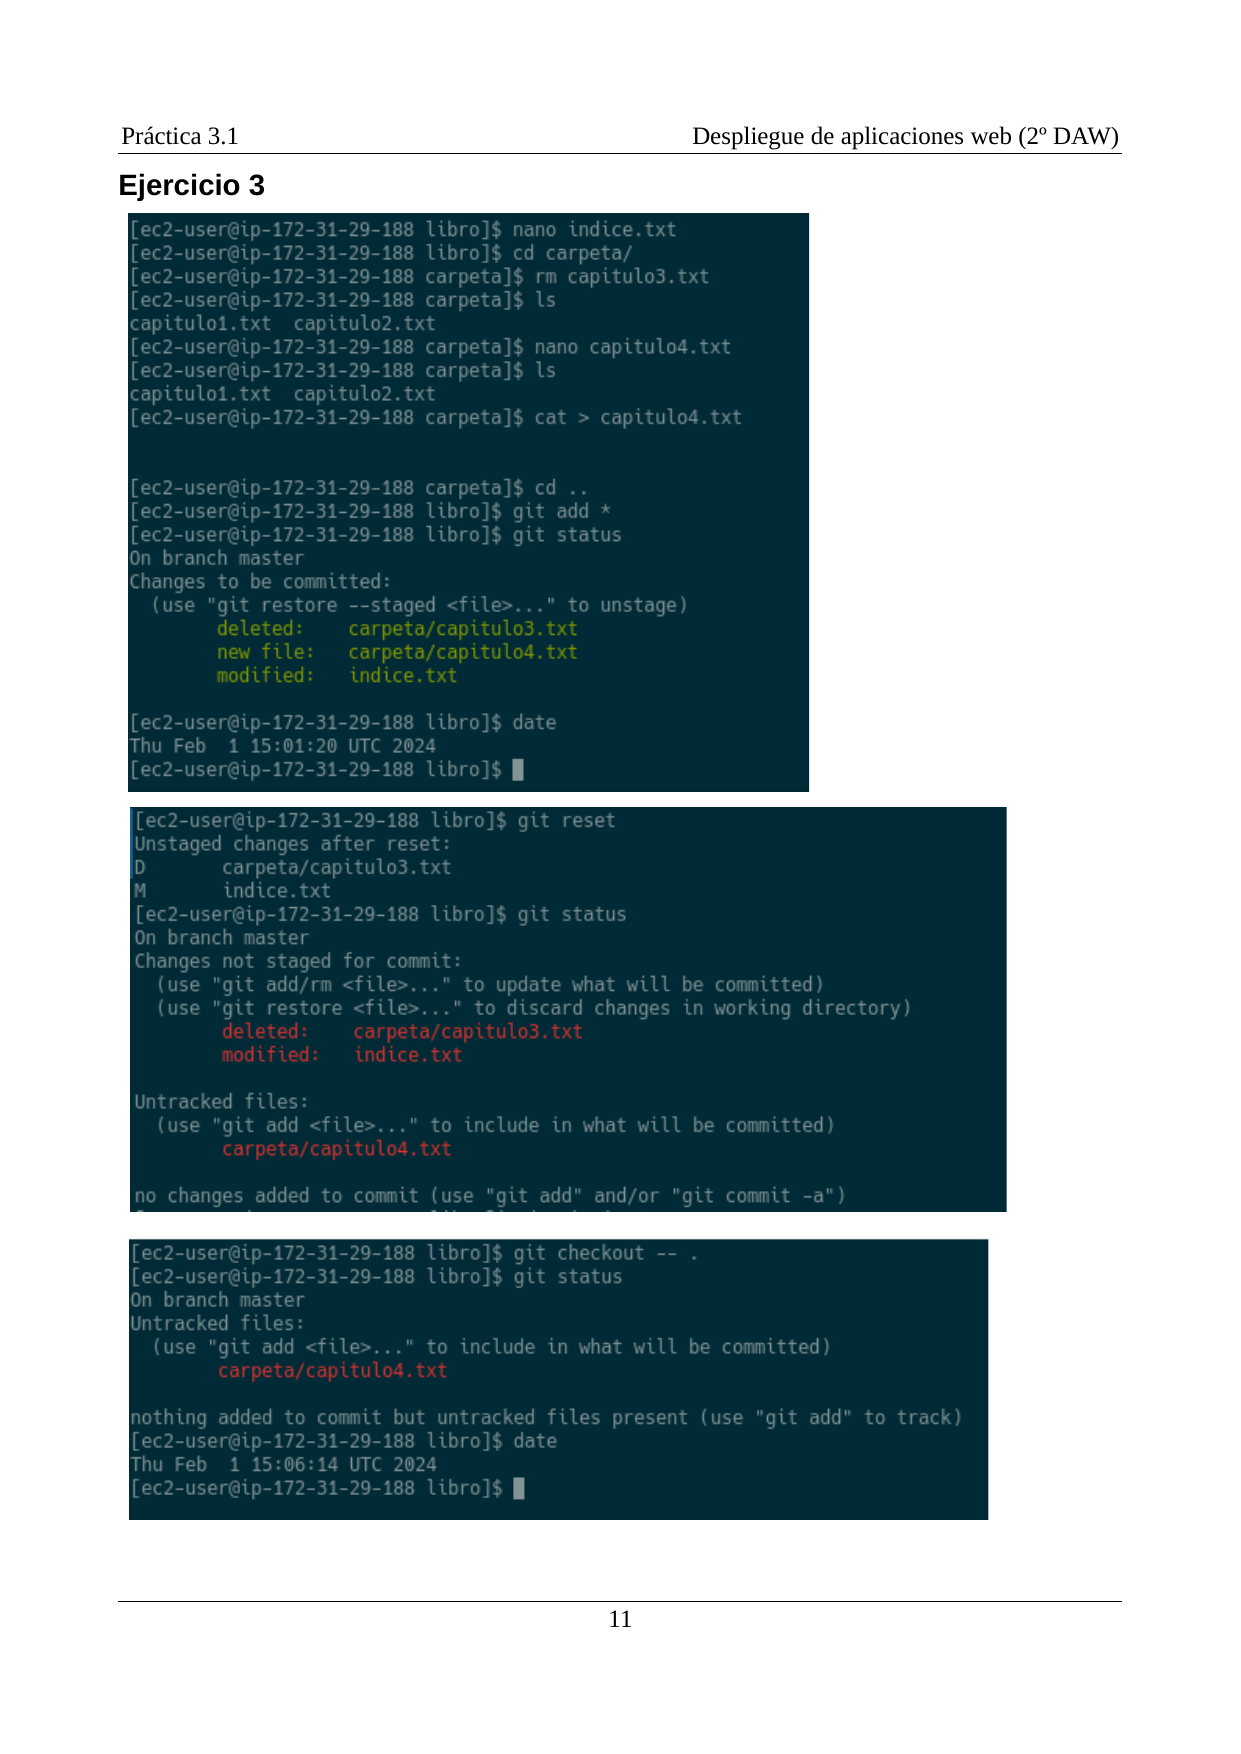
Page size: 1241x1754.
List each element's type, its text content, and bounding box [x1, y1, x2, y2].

picture [662, 1004, 669, 1014]
picture [508, 1023, 516, 1038]
picture [580, 221, 599, 236]
picture [417, 1457, 425, 1471]
picture [197, 249, 204, 259]
picture [403, 671, 414, 682]
picture [780, 1413, 786, 1424]
picture [541, 907, 548, 921]
picture [219, 550, 227, 564]
picture [132, 761, 138, 779]
picture [526, 531, 534, 541]
picture [461, 1343, 468, 1353]
picture [220, 1434, 239, 1450]
picture [647, 223, 653, 236]
picture [427, 221, 434, 236]
picture [504, 479, 511, 497]
picture [471, 1437, 480, 1447]
picture [340, 316, 346, 330]
picture [414, 621, 434, 638]
picture [274, 667, 282, 682]
picture [329, 222, 337, 236]
picture [497, 906, 506, 924]
picture [164, 601, 182, 611]
picture [546, 645, 577, 658]
picture [186, 249, 194, 259]
picture [668, 409, 675, 424]
picture [339, 387, 346, 400]
picture [132, 338, 138, 356]
picture [354, 999, 373, 1014]
picture [207, 272, 216, 283]
picture [317, 340, 326, 353]
picture [514, 249, 522, 259]
picture [285, 1246, 304, 1259]
picture [330, 578, 337, 588]
picture [389, 813, 396, 827]
picture [702, 1409, 706, 1425]
picture [233, 1145, 243, 1155]
picture [498, 1117, 505, 1132]
picture [601, 246, 609, 259]
picture [503, 643, 511, 658]
picture [835, 1004, 845, 1014]
picture [625, 1246, 643, 1259]
picture [285, 481, 292, 494]
picture [647, 1413, 654, 1424]
picture [360, 410, 379, 424]
picture [530, 1004, 537, 1014]
picture [371, 319, 381, 330]
picture [607, 910, 615, 921]
picture [141, 531, 160, 541]
picture [300, 813, 308, 822]
picture [432, 1187, 437, 1204]
picture [760, 999, 767, 1014]
picture [371, 390, 381, 400]
picture [470, 531, 479, 541]
picture [135, 1095, 156, 1108]
picture [956, 1409, 960, 1425]
picture [394, 1246, 414, 1259]
picture [818, 976, 822, 992]
picture [427, 668, 446, 682]
picture [482, 410, 489, 424]
picture [733, 1343, 765, 1353]
picture [289, 907, 298, 920]
picture [536, 504, 543, 518]
picture [537, 291, 543, 306]
picture [227, 1269, 239, 1286]
picture [393, 528, 414, 541]
picture [317, 222, 326, 236]
picture [252, 296, 260, 311]
picture [132, 714, 138, 732]
picture [383, 316, 391, 330]
picture [537, 715, 543, 729]
picture [219, 340, 238, 356]
picture [130, 551, 151, 565]
picture [242, 1249, 249, 1259]
picture [421, 860, 428, 874]
picture [307, 1366, 315, 1377]
picture [612, 246, 631, 262]
picture [514, 479, 523, 497]
picture [274, 504, 281, 518]
picture [441, 1272, 447, 1283]
picture [449, 761, 457, 776]
picture [222, 1046, 254, 1061]
picture [546, 718, 556, 729]
picture [360, 246, 379, 259]
picture [275, 1363, 282, 1377]
subtitle Ejercicio 3 [118, 167, 1122, 201]
picture [444, 816, 451, 827]
picture [428, 1432, 435, 1447]
picture [164, 504, 171, 518]
picture [737, 1121, 769, 1132]
picture [504, 1339, 535, 1353]
picture [840, 1187, 844, 1203]
picture [712, 1413, 730, 1424]
picture [279, 931, 286, 944]
picture [224, 929, 232, 944]
picture [132, 503, 138, 521]
picture [289, 863, 298, 874]
picture [559, 1272, 566, 1283]
picture [329, 762, 336, 776]
picture [483, 503, 489, 521]
picture [715, 1004, 746, 1014]
picture [383, 504, 390, 518]
picture [137, 812, 143, 830]
picture [132, 221, 138, 239]
picture [362, 1367, 371, 1377]
picture [579, 1338, 611, 1353]
picture [537, 362, 544, 377]
picture [624, 273, 632, 283]
picture [427, 1340, 435, 1353]
picture [905, 1000, 909, 1016]
picture [197, 226, 204, 236]
picture [398, 860, 408, 874]
picture [227, 715, 238, 732]
picture [321, 1145, 342, 1160]
picture [603, 1244, 611, 1259]
picture [350, 1343, 371, 1353]
picture [135, 884, 145, 897]
picture [437, 343, 446, 353]
picture [366, 1145, 375, 1155]
picture [197, 296, 204, 306]
picture [384, 667, 392, 682]
picture [213, 934, 220, 944]
picture [497, 1192, 506, 1207]
picture [130, 573, 204, 593]
picture [141, 484, 160, 494]
picture [202, 1093, 210, 1108]
picture [169, 907, 176, 921]
picture [503, 620, 512, 635]
picture [733, 1413, 743, 1424]
picture [240, 598, 248, 611]
picture [285, 1481, 304, 1494]
picture [366, 863, 375, 874]
picture [432, 1118, 439, 1132]
picture [433, 906, 439, 921]
picture [443, 860, 450, 874]
picture [241, 249, 248, 259]
picture [762, 981, 768, 991]
picture [244, 1272, 250, 1283]
picture [673, 1117, 680, 1132]
picture [219, 575, 226, 588]
picture [605, 226, 610, 236]
picture [317, 481, 326, 494]
picture [244, 934, 265, 944]
picture [197, 507, 204, 518]
picture [460, 765, 467, 776]
picture [339, 575, 346, 588]
picture [295, 504, 303, 518]
picture [492, 366, 501, 377]
picture [602, 601, 621, 611]
picture [284, 643, 292, 658]
picture [141, 272, 160, 283]
picture [142, 1484, 161, 1494]
picture [274, 481, 282, 494]
picture [449, 484, 457, 494]
picture [351, 667, 381, 682]
picture [656, 226, 665, 236]
picture [132, 244, 138, 263]
picture [365, 1027, 408, 1043]
picture [558, 503, 588, 518]
picture [492, 526, 501, 544]
picture [133, 1268, 139, 1286]
picture [295, 481, 303, 489]
picture [329, 363, 336, 377]
picture [213, 1192, 232, 1207]
picture [471, 1272, 480, 1283]
picture [257, 887, 265, 897]
picture [142, 1249, 161, 1259]
picture [563, 1121, 572, 1132]
picture [570, 1244, 599, 1259]
picture [538, 1269, 544, 1283]
picture [289, 953, 331, 972]
picture [410, 1024, 417, 1038]
picture [410, 840, 417, 850]
picture [235, 840, 242, 850]
picture [350, 481, 358, 494]
picture [465, 816, 472, 827]
picture [297, 1296, 305, 1306]
picture [131, 1316, 152, 1330]
picture [273, 1319, 293, 1330]
picture [329, 340, 336, 353]
picture [306, 390, 326, 405]
picture [475, 910, 484, 921]
picture [515, 1272, 524, 1288]
picture [197, 366, 204, 377]
picture [437, 366, 446, 377]
picture [481, 340, 489, 353]
picture [449, 366, 456, 377]
picture [219, 273, 223, 283]
picture [815, 1004, 822, 1014]
picture [450, 1244, 458, 1259]
picture [208, 1437, 217, 1447]
picture [245, 954, 253, 967]
picture [593, 1269, 599, 1283]
picture [470, 718, 479, 729]
picture [486, 1004, 495, 1014]
picture [257, 863, 276, 878]
picture [350, 269, 358, 283]
picture [613, 1249, 622, 1259]
picture [295, 246, 303, 259]
picture [477, 1027, 484, 1038]
picture [449, 296, 457, 306]
picture [146, 816, 165, 827]
picture [482, 481, 489, 494]
picture [705, 1189, 712, 1202]
picture [317, 1366, 338, 1381]
picture [333, 835, 340, 850]
picture [669, 1338, 676, 1353]
picture [197, 531, 204, 541]
picture [482, 363, 489, 377]
picture [388, 999, 395, 1014]
picture [294, 648, 304, 658]
picture [428, 1268, 435, 1283]
picture [449, 221, 457, 236]
picture [242, 1437, 249, 1447]
picture [222, 1023, 244, 1038]
picture [418, 1410, 424, 1424]
picture [354, 840, 375, 850]
picture [252, 366, 260, 381]
picture [497, 812, 506, 830]
picture [186, 390, 194, 400]
picture [722, 413, 730, 424]
picture [165, 1409, 174, 1424]
picture [449, 343, 457, 353]
picture [569, 528, 576, 541]
picture [393, 363, 414, 377]
picture [461, 1249, 469, 1259]
picture [275, 1481, 282, 1494]
picture [288, 1145, 298, 1155]
picture [317, 269, 326, 283]
picture [224, 863, 231, 874]
picture [230, 739, 238, 752]
picture [440, 718, 446, 729]
picture [191, 1413, 206, 1429]
picture [475, 1001, 483, 1014]
picture [135, 931, 156, 944]
picture [295, 363, 303, 377]
picture [252, 343, 260, 358]
picture [141, 718, 160, 729]
picture [197, 343, 204, 353]
picture [340, 1338, 347, 1353]
picture [384, 1246, 392, 1259]
picture [164, 269, 172, 283]
picture [354, 1121, 375, 1132]
picture [488, 906, 494, 924]
picture [461, 1437, 469, 1447]
picture [514, 226, 556, 236]
picture [613, 226, 620, 236]
picture [439, 1414, 447, 1424]
picture [169, 1121, 187, 1132]
picture [322, 907, 331, 921]
picture [398, 957, 430, 967]
picture [471, 1484, 480, 1494]
picture [153, 597, 158, 613]
picture [141, 413, 160, 424]
picture [350, 320, 359, 330]
picture [540, 1187, 571, 1202]
picture [334, 813, 341, 827]
picture [694, 1117, 714, 1132]
picture [154, 1338, 159, 1355]
picture [225, 887, 232, 897]
picture [416, 739, 423, 752]
picture [541, 813, 548, 827]
picture [207, 366, 216, 377]
picture [471, 1249, 480, 1259]
picture [243, 272, 249, 283]
picture [432, 953, 438, 967]
picture [164, 410, 171, 424]
picture [169, 1004, 187, 1014]
picture [487, 812, 494, 830]
picture [351, 1481, 380, 1494]
picture [242, 531, 249, 541]
picture [570, 1409, 578, 1424]
picture [504, 362, 511, 380]
picture [514, 362, 523, 380]
picture [771, 1004, 791, 1019]
picture [296, 739, 303, 752]
picture [351, 1246, 380, 1259]
picture [267, 976, 298, 991]
picture [132, 362, 138, 380]
picture [497, 1028, 506, 1038]
picture [449, 244, 457, 259]
picture [492, 413, 501, 424]
picture [207, 249, 216, 259]
picture [311, 863, 319, 874]
picture [492, 761, 501, 779]
picture [253, 1272, 261, 1287]
picture [449, 714, 457, 729]
picture [310, 1121, 320, 1130]
picture [782, 1189, 789, 1202]
picture [296, 1269, 304, 1283]
picture [460, 531, 468, 541]
picture [186, 765, 194, 776]
picture [141, 226, 160, 236]
picture [536, 413, 544, 424]
picture [461, 1484, 469, 1494]
picture [514, 507, 523, 522]
picture [274, 715, 282, 729]
picture [405, 316, 412, 330]
picture [603, 1273, 611, 1283]
picture [345, 1145, 353, 1155]
picture [460, 296, 479, 311]
picture [207, 507, 216, 518]
picture [508, 1117, 539, 1132]
picture [572, 226, 577, 236]
picture [634, 1413, 644, 1424]
picture [330, 1246, 337, 1259]
picture [165, 390, 172, 400]
picture [252, 249, 260, 264]
picture [579, 413, 589, 422]
picture [351, 1363, 358, 1377]
picture [377, 999, 384, 1014]
picture [169, 981, 187, 991]
picture [219, 363, 238, 380]
picture [536, 528, 543, 541]
picture [350, 340, 358, 353]
picture [141, 366, 160, 377]
picture [400, 1192, 407, 1202]
picture [133, 1479, 139, 1497]
picture [220, 1481, 239, 1497]
picture [372, 601, 379, 611]
picture [365, 813, 384, 827]
picture [164, 293, 171, 306]
picture [460, 366, 479, 381]
picture [383, 481, 413, 494]
picture [350, 575, 357, 588]
picture [583, 1117, 615, 1132]
picture [130, 737, 162, 752]
picture [351, 1434, 380, 1447]
picture [344, 952, 351, 967]
picture [246, 835, 265, 850]
picture [272, 620, 293, 635]
picture [284, 578, 292, 588]
picture [288, 934, 298, 944]
picture [186, 1296, 206, 1306]
picture [793, 1118, 800, 1132]
picture [492, 503, 501, 521]
picture [268, 1093, 275, 1108]
picture [305, 601, 326, 611]
picture [475, 816, 484, 827]
picture [284, 762, 292, 776]
picture [239, 554, 260, 565]
picture [355, 860, 362, 874]
picture [274, 293, 282, 306]
picture [384, 1269, 392, 1283]
picture [645, 601, 654, 611]
picture [219, 504, 238, 521]
picture [277, 887, 287, 897]
picture [532, 812, 538, 827]
picture [141, 765, 160, 776]
picture [217, 620, 239, 635]
picture [393, 269, 414, 283]
picture [141, 343, 160, 353]
picture [236, 981, 243, 991]
picture [245, 1001, 253, 1014]
picture [384, 762, 391, 776]
picture [767, 1413, 776, 1429]
picture [662, 976, 669, 991]
picture [360, 293, 370, 306]
picture [284, 1363, 304, 1380]
picture [207, 531, 216, 541]
picture [164, 715, 172, 729]
picture [242, 1366, 250, 1377]
picture [383, 293, 413, 306]
picture [207, 390, 216, 400]
picture [169, 1192, 176, 1202]
picture [267, 1117, 298, 1132]
picture [317, 504, 326, 518]
picture [219, 387, 227, 400]
picture [388, 957, 395, 967]
picture [483, 1244, 490, 1262]
picture [360, 573, 380, 588]
picture [562, 1028, 572, 1038]
picture [420, 1024, 439, 1041]
picture [252, 531, 260, 546]
picture [284, 410, 293, 424]
picture [158, 1095, 165, 1108]
picture [383, 387, 391, 400]
picture [799, 1338, 819, 1353]
picture [285, 222, 292, 236]
picture [295, 715, 303, 729]
picture [438, 648, 457, 658]
picture [368, 981, 374, 991]
picture [350, 620, 413, 640]
picture [207, 718, 216, 729]
picture [393, 715, 414, 729]
picture [241, 343, 249, 353]
picture [493, 1268, 502, 1286]
picture [563, 816, 570, 827]
picture [131, 390, 138, 400]
picture [169, 929, 210, 944]
picture [388, 907, 395, 921]
picture [197, 385, 204, 400]
picture [733, 410, 740, 424]
picture [437, 484, 446, 494]
picture [295, 269, 303, 283]
picture [356, 976, 362, 991]
picture [290, 1004, 297, 1014]
picture [454, 812, 462, 827]
picture [680, 1410, 687, 1424]
picture [186, 273, 194, 283]
picture [377, 976, 385, 991]
picture [438, 1343, 447, 1353]
picture [825, 1338, 829, 1355]
picture [601, 343, 622, 358]
picture [463, 1192, 473, 1202]
picture [318, 1481, 327, 1494]
picture [388, 840, 396, 850]
picture [383, 269, 391, 283]
picture [384, 410, 391, 424]
picture [350, 715, 358, 729]
picture [420, 840, 429, 850]
picture [198, 1484, 205, 1494]
picture [241, 1340, 249, 1353]
picture [257, 1046, 265, 1061]
picture [277, 1023, 298, 1038]
picture [365, 907, 384, 921]
picture [701, 269, 708, 283]
picture [197, 765, 204, 776]
picture [264, 1315, 271, 1330]
picture [246, 978, 253, 991]
picture [169, 813, 177, 827]
picture [274, 528, 282, 541]
picture [591, 343, 598, 353]
picture [311, 884, 329, 897]
picture [635, 268, 642, 283]
picture [428, 1479, 435, 1494]
picture [186, 296, 194, 306]
picture [629, 1004, 637, 1014]
picture [322, 813, 331, 827]
picture [657, 413, 665, 424]
picture [219, 316, 227, 330]
picture [275, 1269, 283, 1283]
picture [141, 296, 160, 306]
picture [224, 957, 243, 967]
picture [427, 272, 434, 283]
picture [387, 1142, 408, 1155]
picture [399, 1051, 406, 1061]
picture [470, 226, 479, 236]
picture [330, 1434, 337, 1447]
picture [514, 409, 523, 427]
picture [164, 481, 172, 494]
picture [197, 484, 204, 494]
picture [460, 507, 468, 517]
picture [547, 296, 554, 306]
picture [519, 910, 528, 925]
picture [165, 1320, 169, 1330]
picture [658, 1338, 665, 1353]
picture [460, 625, 468, 640]
picture [465, 1027, 473, 1042]
picture [295, 390, 303, 400]
picture [289, 813, 297, 827]
picture [219, 293, 238, 309]
picture [274, 340, 282, 353]
picture [263, 1338, 294, 1353]
picture [334, 907, 341, 921]
picture [481, 621, 489, 635]
picture [317, 762, 326, 776]
picture [942, 1409, 951, 1424]
picture [541, 1004, 548, 1014]
picture [507, 1000, 517, 1014]
picture [198, 1437, 205, 1447]
picture [614, 1413, 622, 1428]
picture [257, 1098, 265, 1108]
picture [185, 601, 195, 611]
picture [602, 504, 610, 513]
picture [427, 244, 434, 259]
picture [439, 765, 446, 776]
picture [504, 268, 511, 286]
picture [278, 954, 286, 967]
picture [387, 863, 397, 874]
picture [252, 507, 260, 522]
picture [132, 409, 138, 427]
picture [393, 222, 414, 236]
picture [360, 269, 379, 283]
picture [749, 999, 757, 1014]
picture [497, 976, 539, 995]
picture [452, 1027, 462, 1038]
picture [471, 1343, 490, 1353]
picture [142, 1272, 161, 1283]
picture [572, 976, 604, 991]
picture [179, 835, 221, 855]
picture [220, 1291, 228, 1306]
picture [460, 343, 479, 358]
picture [439, 1249, 446, 1259]
picture [460, 249, 468, 259]
picture [651, 1192, 659, 1202]
picture [726, 981, 758, 991]
picture [300, 1001, 308, 1014]
picture [186, 531, 194, 541]
picture [295, 222, 303, 236]
picture [247, 816, 254, 827]
picture [219, 410, 238, 427]
picture [432, 812, 439, 827]
picture [132, 1413, 152, 1424]
picture [449, 526, 457, 541]
picture [284, 363, 292, 377]
picture [207, 765, 216, 776]
picture [230, 601, 236, 611]
picture [527, 1249, 534, 1259]
picture [274, 246, 281, 259]
picture [131, 1456, 163, 1471]
picture [164, 363, 171, 377]
picture [638, 1121, 648, 1132]
picture [208, 1272, 217, 1283]
picture [219, 246, 238, 262]
picture [274, 410, 281, 424]
picture [219, 648, 251, 658]
picture [549, 1409, 555, 1424]
picture [431, 1048, 439, 1061]
picture [231, 1457, 239, 1471]
picture [420, 1142, 450, 1155]
picture [284, 293, 293, 306]
picture [492, 296, 501, 306]
picture [531, 910, 538, 921]
picture [345, 859, 352, 874]
picture [491, 601, 512, 611]
picture [219, 765, 226, 776]
picture [133, 1244, 139, 1262]
picture [383, 340, 413, 353]
picture [442, 1048, 461, 1061]
picture [449, 413, 457, 424]
picture [344, 837, 351, 850]
picture [395, 1409, 414, 1424]
picture [263, 601, 271, 611]
picture [689, 273, 698, 283]
picture [427, 484, 434, 494]
picture [513, 714, 534, 729]
picture [350, 644, 413, 663]
picture [317, 246, 326, 259]
picture [558, 410, 565, 424]
picture [295, 762, 303, 776]
picture [164, 222, 172, 236]
picture [219, 601, 227, 616]
picture [279, 1051, 287, 1061]
picture [431, 837, 439, 850]
picture [295, 528, 303, 536]
picture [328, 1413, 360, 1424]
picture [169, 1098, 198, 1108]
picture [158, 976, 163, 992]
picture [207, 226, 216, 236]
picture [470, 765, 479, 776]
picture [361, 385, 368, 400]
picture [268, 934, 275, 944]
picture [190, 1121, 200, 1132]
picture [329, 528, 337, 541]
picture [242, 366, 249, 377]
picture [186, 343, 194, 353]
picture [772, 1192, 779, 1202]
picture [165, 1343, 183, 1353]
picture [318, 1246, 327, 1259]
picture [520, 1004, 527, 1014]
picture [487, 1024, 494, 1038]
picture [329, 504, 336, 518]
picture [460, 484, 479, 499]
picture [186, 320, 194, 330]
picture [683, 1192, 692, 1207]
picture [657, 601, 676, 616]
picture [559, 1343, 568, 1353]
picture [558, 531, 565, 541]
picture [580, 1272, 590, 1283]
picture [427, 714, 434, 729]
picture [208, 1249, 217, 1259]
picture [398, 813, 418, 827]
picture [208, 554, 215, 565]
picture [657, 338, 664, 353]
picture [544, 272, 556, 283]
picture [437, 413, 446, 424]
picture [220, 1273, 224, 1283]
picture [646, 343, 654, 353]
picture [624, 343, 632, 353]
picture [546, 413, 556, 424]
picture [263, 1457, 272, 1471]
picture [235, 1192, 242, 1202]
picture [158, 1000, 163, 1016]
picture [295, 598, 303, 611]
picture [186, 366, 194, 377]
picture [372, 1457, 381, 1471]
picture [393, 762, 414, 776]
picture [602, 531, 620, 541]
picture [217, 667, 249, 682]
picture [450, 1268, 458, 1283]
picture [475, 981, 484, 991]
picture [573, 816, 592, 827]
picture [442, 954, 450, 967]
picture [737, 1192, 769, 1202]
picture [252, 765, 260, 780]
picture [224, 981, 232, 996]
picture [513, 759, 523, 780]
picture [187, 1437, 195, 1447]
picture [623, 226, 633, 236]
picture [296, 554, 304, 564]
picture [141, 249, 160, 259]
picture [306, 1338, 325, 1353]
picture [788, 1340, 796, 1353]
picture [246, 1093, 253, 1108]
picture [155, 1316, 161, 1330]
picture [350, 246, 357, 259]
picture [524, 245, 534, 259]
picture [394, 1269, 414, 1283]
picture [634, 1343, 654, 1353]
picture [322, 840, 331, 850]
picture [135, 837, 165, 850]
picture [175, 316, 182, 330]
picture [552, 1000, 582, 1014]
picture [318, 1413, 325, 1424]
picture [202, 957, 209, 967]
picture [553, 1117, 560, 1132]
picture [274, 222, 282, 236]
picture [415, 319, 424, 330]
picture [343, 981, 353, 989]
picture [284, 340, 303, 353]
picture [553, 1024, 559, 1038]
picture [246, 1145, 254, 1155]
picture [515, 1249, 524, 1264]
picture [470, 249, 479, 259]
picture [482, 761, 489, 779]
picture [442, 1121, 451, 1132]
picture [252, 413, 260, 428]
picture [492, 484, 501, 494]
picture [449, 503, 457, 518]
picture [443, 906, 450, 921]
picture [252, 484, 260, 499]
picture [285, 269, 292, 283]
picture [690, 1338, 710, 1353]
picture [275, 1434, 282, 1447]
picture [209, 1296, 216, 1306]
picture [504, 409, 511, 427]
picture [494, 1338, 500, 1353]
picture [186, 719, 194, 729]
picture [207, 484, 216, 494]
picture [250, 621, 270, 635]
picture [246, 1118, 253, 1132]
picture [355, 1027, 362, 1038]
picture [212, 816, 231, 827]
picture [364, 1413, 370, 1424]
picture [646, 410, 653, 424]
picture [186, 484, 194, 494]
picture [319, 1457, 327, 1471]
picture [443, 1192, 451, 1202]
picture [241, 620, 249, 635]
picture [243, 718, 249, 729]
picture [253, 1457, 261, 1471]
picture [175, 737, 206, 752]
picture [263, 316, 270, 330]
picture [716, 981, 723, 991]
picture [810, 1409, 841, 1424]
picture [229, 578, 238, 588]
picture [349, 739, 370, 752]
picture [366, 1046, 396, 1061]
picture [219, 1409, 272, 1424]
picture [909, 1414, 913, 1424]
picture [252, 226, 260, 240]
picture [651, 1117, 658, 1132]
picture [300, 860, 308, 876]
picture [186, 413, 194, 424]
picture [197, 273, 204, 283]
picture [243, 226, 249, 236]
picture [547, 366, 554, 377]
picture [360, 363, 379, 377]
picture [848, 1004, 855, 1014]
picture [229, 1366, 239, 1377]
picture [255, 1319, 261, 1330]
picture [607, 813, 614, 827]
picture [536, 1434, 544, 1447]
picture [504, 1409, 513, 1424]
picture [330, 1343, 337, 1353]
picture [551, 981, 561, 991]
picture [460, 413, 479, 428]
picture [175, 387, 182, 400]
picture [634, 598, 642, 611]
picture [404, 739, 414, 752]
picture [548, 1343, 556, 1353]
picture [483, 1432, 490, 1450]
picture [428, 1244, 435, 1259]
picture [384, 1434, 392, 1447]
picture [398, 1004, 419, 1014]
picture [612, 413, 633, 428]
picture [414, 645, 435, 661]
picture [285, 528, 292, 541]
picture [311, 1145, 319, 1155]
picture [514, 291, 523, 309]
picture [536, 273, 540, 283]
picture [351, 1269, 359, 1283]
picture [360, 504, 379, 518]
picture [329, 390, 336, 400]
picture [185, 554, 205, 565]
picture [662, 1117, 669, 1132]
picture [166, 315, 172, 330]
picture [432, 863, 440, 874]
picture [875, 1413, 885, 1424]
picture [240, 387, 248, 400]
picture [460, 718, 466, 729]
picture [447, 601, 457, 610]
picture [371, 739, 380, 752]
picture [279, 813, 287, 827]
picture [283, 554, 293, 565]
picture [197, 315, 204, 330]
picture [350, 1457, 370, 1471]
picture [354, 957, 374, 967]
picture [227, 762, 238, 779]
picture [767, 1343, 775, 1353]
picture [284, 246, 293, 259]
picture [329, 410, 336, 424]
picture [329, 269, 337, 283]
picture [410, 1189, 417, 1202]
picture [771, 977, 778, 991]
picture [198, 1249, 205, 1259]
picture [360, 715, 379, 729]
picture [634, 340, 642, 353]
picture [869, 1004, 878, 1014]
picture [624, 601, 631, 611]
picture [232, 813, 244, 830]
picture [404, 387, 412, 400]
picture [378, 859, 384, 874]
picture [416, 387, 434, 400]
picture [241, 296, 249, 306]
picture [290, 1098, 297, 1108]
picture [471, 601, 477, 611]
picture [669, 222, 675, 236]
picture [146, 910, 165, 921]
picture [492, 272, 501, 283]
picture [656, 1413, 677, 1424]
picture [571, 1269, 577, 1283]
picture [133, 1432, 139, 1450]
picture [295, 1413, 305, 1424]
picture [460, 226, 468, 236]
picture [482, 596, 488, 611]
picture [191, 816, 209, 827]
picture [514, 1409, 535, 1424]
picture [283, 739, 293, 752]
picture [252, 718, 260, 733]
picture [268, 1004, 276, 1014]
picture [253, 1484, 261, 1499]
picture [155, 1410, 161, 1424]
picture [164, 246, 171, 259]
picture [365, 1192, 397, 1202]
picture [492, 343, 501, 353]
picture [323, 1117, 329, 1132]
picture [241, 503, 248, 518]
picture [330, 1269, 337, 1283]
picture [627, 981, 638, 991]
picture [558, 249, 600, 264]
picture [360, 222, 379, 236]
picture [279, 860, 286, 874]
picture [711, 340, 730, 353]
picture [350, 528, 358, 541]
picture [427, 343, 434, 353]
picture [219, 719, 223, 729]
picture [253, 1249, 261, 1264]
picture [275, 1246, 282, 1259]
picture [360, 340, 370, 353]
picture [207, 413, 216, 424]
picture [241, 316, 248, 330]
picture [461, 1273, 465, 1283]
picture [330, 315, 336, 330]
picture [164, 340, 171, 353]
picture [240, 1296, 261, 1306]
picture [187, 1249, 195, 1259]
picture [373, 1362, 381, 1377]
picture [384, 1481, 392, 1494]
picture [268, 840, 308, 855]
picture [190, 1004, 200, 1014]
picture [246, 1023, 254, 1038]
picture [208, 1484, 217, 1494]
picture [443, 1027, 450, 1038]
picture [342, 1362, 349, 1377]
picture [417, 1363, 436, 1377]
picture [460, 272, 479, 287]
picture [493, 1479, 502, 1497]
picture [394, 739, 401, 752]
picture [350, 363, 358, 377]
picture [327, 601, 337, 611]
picture [252, 272, 260, 287]
picture [197, 718, 204, 729]
picture [317, 410, 326, 424]
picture [234, 863, 243, 874]
picture [782, 978, 789, 991]
picture [395, 1457, 403, 1471]
picture [514, 338, 523, 356]
picture [782, 1118, 789, 1132]
picture [465, 978, 472, 991]
picture [678, 410, 697, 424]
picture [345, 1117, 351, 1132]
picture [383, 1363, 403, 1377]
picture [220, 1246, 239, 1262]
picture [513, 645, 534, 658]
picture [613, 1340, 621, 1353]
picture [383, 715, 391, 729]
picture [482, 221, 489, 239]
picture [425, 739, 435, 752]
picture [251, 319, 260, 330]
picture [384, 363, 391, 377]
picture [482, 526, 489, 544]
picture [141, 390, 162, 405]
picture [641, 981, 648, 991]
picture [355, 813, 363, 827]
picture [437, 296, 446, 306]
picture [219, 528, 238, 544]
picture [814, 1192, 823, 1202]
picture [243, 1315, 249, 1330]
picture [536, 343, 578, 353]
picture [563, 910, 570, 921]
picture [272, 601, 282, 611]
picture [220, 1366, 227, 1377]
picture [257, 1142, 286, 1160]
picture [493, 1244, 502, 1262]
picture [700, 340, 708, 353]
picture [427, 526, 435, 541]
picture [482, 1413, 501, 1424]
picture [439, 1437, 446, 1447]
picture [509, 1192, 517, 1202]
picture [284, 1296, 294, 1306]
picture [727, 1192, 734, 1202]
picture [607, 1187, 626, 1202]
picture [263, 554, 270, 565]
picture [858, 1001, 866, 1014]
picture [547, 621, 577, 635]
picture [493, 1432, 502, 1450]
picture [165, 1246, 172, 1259]
picture [274, 762, 282, 776]
picture [536, 1246, 544, 1259]
picture [803, 1117, 823, 1132]
picture [235, 882, 254, 897]
picture [235, 999, 242, 1014]
picture [317, 715, 326, 729]
picture [438, 503, 445, 518]
picture [207, 343, 216, 353]
picture [268, 1046, 275, 1061]
picture [137, 906, 143, 924]
picture [273, 551, 281, 565]
picture [274, 1293, 282, 1306]
picture [614, 1272, 621, 1283]
picture [393, 410, 414, 424]
picture [439, 1484, 446, 1494]
picture [327, 739, 337, 752]
picture [350, 390, 359, 400]
picture [394, 597, 435, 616]
picture [187, 1484, 195, 1494]
picture [450, 1432, 458, 1447]
picture [471, 625, 479, 635]
picture [449, 668, 457, 682]
picture [917, 1413, 938, 1424]
picture [383, 528, 391, 541]
picture [132, 479, 138, 497]
picture [440, 226, 446, 236]
picture [450, 1479, 458, 1494]
picture [466, 1121, 472, 1132]
picture [450, 1413, 458, 1424]
picture [207, 296, 216, 306]
picture [350, 504, 357, 518]
picture [165, 1481, 172, 1494]
picture [132, 291, 138, 309]
picture [132, 526, 138, 544]
picture [426, 1457, 436, 1471]
picture [625, 1414, 629, 1424]
picture [483, 1479, 490, 1497]
picture [242, 765, 249, 776]
picture [212, 1093, 232, 1108]
picture [198, 1315, 206, 1330]
picture [257, 910, 265, 925]
picture [322, 1189, 329, 1202]
picture [428, 503, 434, 518]
picture [427, 366, 434, 377]
picture [191, 910, 209, 921]
picture [792, 976, 812, 991]
picture [241, 484, 249, 494]
picture [683, 976, 703, 991]
picture [694, 1004, 703, 1014]
picture [711, 410, 718, 424]
picture [165, 1269, 173, 1283]
picture [350, 410, 357, 424]
picture [355, 907, 362, 921]
picture [283, 667, 304, 682]
picture [514, 531, 523, 546]
picture [899, 1410, 905, 1424]
picture [596, 1004, 603, 1014]
picture [461, 1410, 468, 1424]
picture [636, 409, 643, 424]
picture [684, 1004, 691, 1014]
picture [224, 1145, 231, 1155]
picture [300, 884, 308, 897]
picture [285, 1434, 304, 1447]
picture [164, 550, 183, 565]
picture [454, 1192, 461, 1202]
picture [360, 481, 370, 494]
picture [169, 837, 176, 850]
picture [224, 1004, 232, 1019]
picture [268, 1024, 275, 1038]
picture [295, 410, 303, 424]
picture [405, 1457, 415, 1471]
picture [321, 863, 342, 878]
picture [579, 272, 600, 287]
picture [790, 1410, 796, 1424]
picture [310, 1004, 331, 1014]
picture [135, 953, 200, 972]
picture [186, 226, 194, 236]
picture [682, 597, 686, 613]
picture [866, 1410, 873, 1424]
picture [274, 363, 282, 377]
picture [471, 643, 479, 658]
picture [542, 977, 548, 991]
picture [219, 222, 238, 239]
picture [252, 739, 271, 752]
picture [131, 1293, 152, 1306]
picture [439, 1363, 446, 1377]
picture [355, 1046, 363, 1061]
picture [350, 222, 358, 236]
picture [604, 272, 610, 283]
picture [190, 981, 200, 991]
picture [158, 1117, 162, 1133]
picture [628, 1189, 636, 1205]
picture [513, 621, 534, 635]
picture [236, 1117, 243, 1132]
picture [803, 999, 812, 1014]
picture [398, 840, 408, 850]
picture [723, 1343, 730, 1353]
picture [437, 272, 446, 283]
picture [312, 981, 331, 991]
picture [656, 269, 665, 283]
picture [596, 907, 603, 921]
picture [591, 528, 598, 541]
picture [777, 1340, 785, 1353]
picture [559, 1249, 566, 1259]
picture [360, 528, 370, 541]
picture [394, 671, 402, 682]
picture [165, 1434, 172, 1447]
picture [295, 578, 326, 588]
picture [393, 504, 414, 518]
picture [141, 507, 160, 518]
picture [504, 291, 511, 309]
picture [142, 1437, 161, 1447]
picture [300, 907, 308, 921]
picture [305, 319, 326, 334]
picture [136, 1192, 156, 1202]
picture [546, 479, 556, 494]
picture [607, 978, 614, 991]
picture [460, 596, 467, 611]
picture [212, 906, 253, 924]
picture [569, 272, 576, 283]
picture [263, 643, 271, 658]
picture [618, 910, 625, 921]
picture [317, 363, 326, 377]
picture [409, 1051, 419, 1061]
picture [178, 1413, 184, 1424]
picture [472, 1414, 476, 1424]
picture [482, 714, 489, 732]
picture [772, 1117, 779, 1132]
picture [299, 1142, 308, 1158]
picture [329, 715, 337, 729]
picture [574, 1024, 581, 1038]
picture [285, 715, 292, 729]
picture [829, 1117, 833, 1133]
picture [164, 762, 172, 776]
picture [165, 1291, 184, 1306]
picture [255, 1027, 265, 1038]
picture [536, 484, 543, 494]
picture [175, 1319, 194, 1330]
picture [483, 1268, 490, 1286]
picture [242, 1484, 249, 1494]
picture [438, 625, 457, 635]
picture [449, 273, 453, 283]
picture [350, 762, 358, 776]
picture [475, 1121, 494, 1132]
picture [186, 507, 194, 518]
picture [198, 1272, 205, 1283]
picture [284, 1457, 305, 1471]
picture [187, 1273, 195, 1283]
picture [295, 319, 303, 330]
picture [514, 268, 523, 286]
picture [465, 910, 473, 920]
picture [595, 1192, 604, 1202]
picture [382, 598, 390, 611]
picture [438, 249, 445, 259]
picture [135, 860, 145, 874]
picture [329, 246, 336, 259]
picture [547, 249, 554, 259]
picture [679, 269, 686, 283]
picture [569, 598, 576, 611]
picture [288, 1046, 309, 1061]
picture [268, 957, 275, 967]
picture [224, 1121, 232, 1136]
picture [518, 1024, 539, 1038]
picture [483, 244, 489, 263]
picture [176, 1456, 207, 1471]
picture [295, 293, 303, 306]
picture [355, 1192, 362, 1202]
picture [231, 1343, 238, 1353]
picture [439, 531, 446, 541]
picture [220, 1343, 228, 1358]
picture [197, 413, 204, 424]
picture [374, 1410, 380, 1424]
picture [257, 816, 265, 831]
picture [284, 504, 293, 517]
picture [252, 573, 271, 588]
picture [207, 319, 216, 330]
picture [480, 645, 501, 658]
picture [618, 1118, 625, 1132]
picture [579, 531, 589, 541]
picture [141, 319, 162, 334]
picture [639, 1192, 648, 1202]
picture [332, 1004, 342, 1014]
picture [131, 319, 138, 330]
picture [561, 1413, 567, 1424]
picture [256, 1187, 309, 1202]
picture [253, 1437, 261, 1452]
picture [493, 244, 501, 262]
picture [492, 625, 501, 635]
picture [264, 1296, 271, 1306]
picture [481, 293, 489, 306]
picture [881, 1004, 900, 1019]
picture [727, 1121, 734, 1132]
picture [460, 648, 468, 663]
picture [329, 293, 336, 306]
picture [328, 1457, 338, 1471]
picture [383, 222, 391, 236]
picture [219, 481, 238, 497]
picture [263, 667, 270, 682]
picture [614, 269, 620, 283]
picture [286, 1410, 293, 1424]
picture [519, 1189, 526, 1202]
picture [427, 413, 434, 424]
picture [180, 1187, 210, 1202]
picture [602, 413, 609, 424]
picture [132, 268, 138, 286]
picture [277, 1004, 287, 1014]
picture [470, 507, 479, 518]
picture [492, 221, 501, 239]
picture [526, 507, 533, 518]
picture [360, 762, 379, 776]
picture [640, 1004, 659, 1019]
picture [317, 528, 326, 541]
picture [667, 340, 687, 353]
picture [318, 1434, 327, 1447]
picture [317, 293, 326, 306]
picture [252, 667, 260, 682]
picture [645, 272, 654, 283]
picture [547, 1437, 557, 1447]
picture [285, 601, 292, 611]
picture [350, 293, 357, 306]
picture [387, 981, 408, 991]
picture [377, 1140, 385, 1155]
picture [580, 1413, 599, 1424]
picture [226, 269, 238, 286]
picture [164, 528, 172, 541]
picture [427, 316, 434, 330]
picture [607, 999, 626, 1014]
picture [695, 1192, 703, 1202]
picture [268, 887, 275, 897]
picture [528, 1272, 534, 1283]
picture [277, 1098, 287, 1108]
picture [361, 315, 368, 330]
picture [354, 1142, 362, 1155]
picture [454, 906, 462, 921]
picture [514, 1478, 524, 1499]
picture [394, 1434, 414, 1447]
picture [186, 1343, 196, 1353]
picture [330, 1481, 337, 1494]
picture [482, 269, 489, 283]
picture [208, 1315, 228, 1330]
picture [279, 907, 286, 921]
picture [300, 978, 308, 994]
picture [595, 816, 605, 827]
picture [427, 296, 434, 306]
picture [584, 910, 594, 921]
picture [514, 1433, 535, 1447]
picture [334, 1121, 341, 1132]
picture [246, 863, 254, 874]
picture [285, 1269, 293, 1283]
picture [329, 481, 337, 494]
picture [242, 409, 249, 424]
picture [274, 269, 282, 283]
picture [274, 643, 282, 658]
picture [398, 907, 418, 921]
picture [318, 1269, 327, 1283]
picture [651, 976, 658, 991]
picture [301, 934, 309, 944]
picture [394, 1481, 414, 1494]
picture [492, 714, 501, 732]
picture [427, 761, 434, 776]
picture [504, 338, 511, 356]
picture [519, 816, 528, 831]
picture [317, 739, 325, 752]
picture [251, 387, 270, 400]
picture [253, 1366, 272, 1381]
picture [332, 1192, 342, 1202]
picture [383, 246, 413, 259]
picture [361, 1269, 380, 1283]
picture [579, 601, 589, 611]
picture [574, 907, 581, 921]
picture [826, 1004, 834, 1014]
